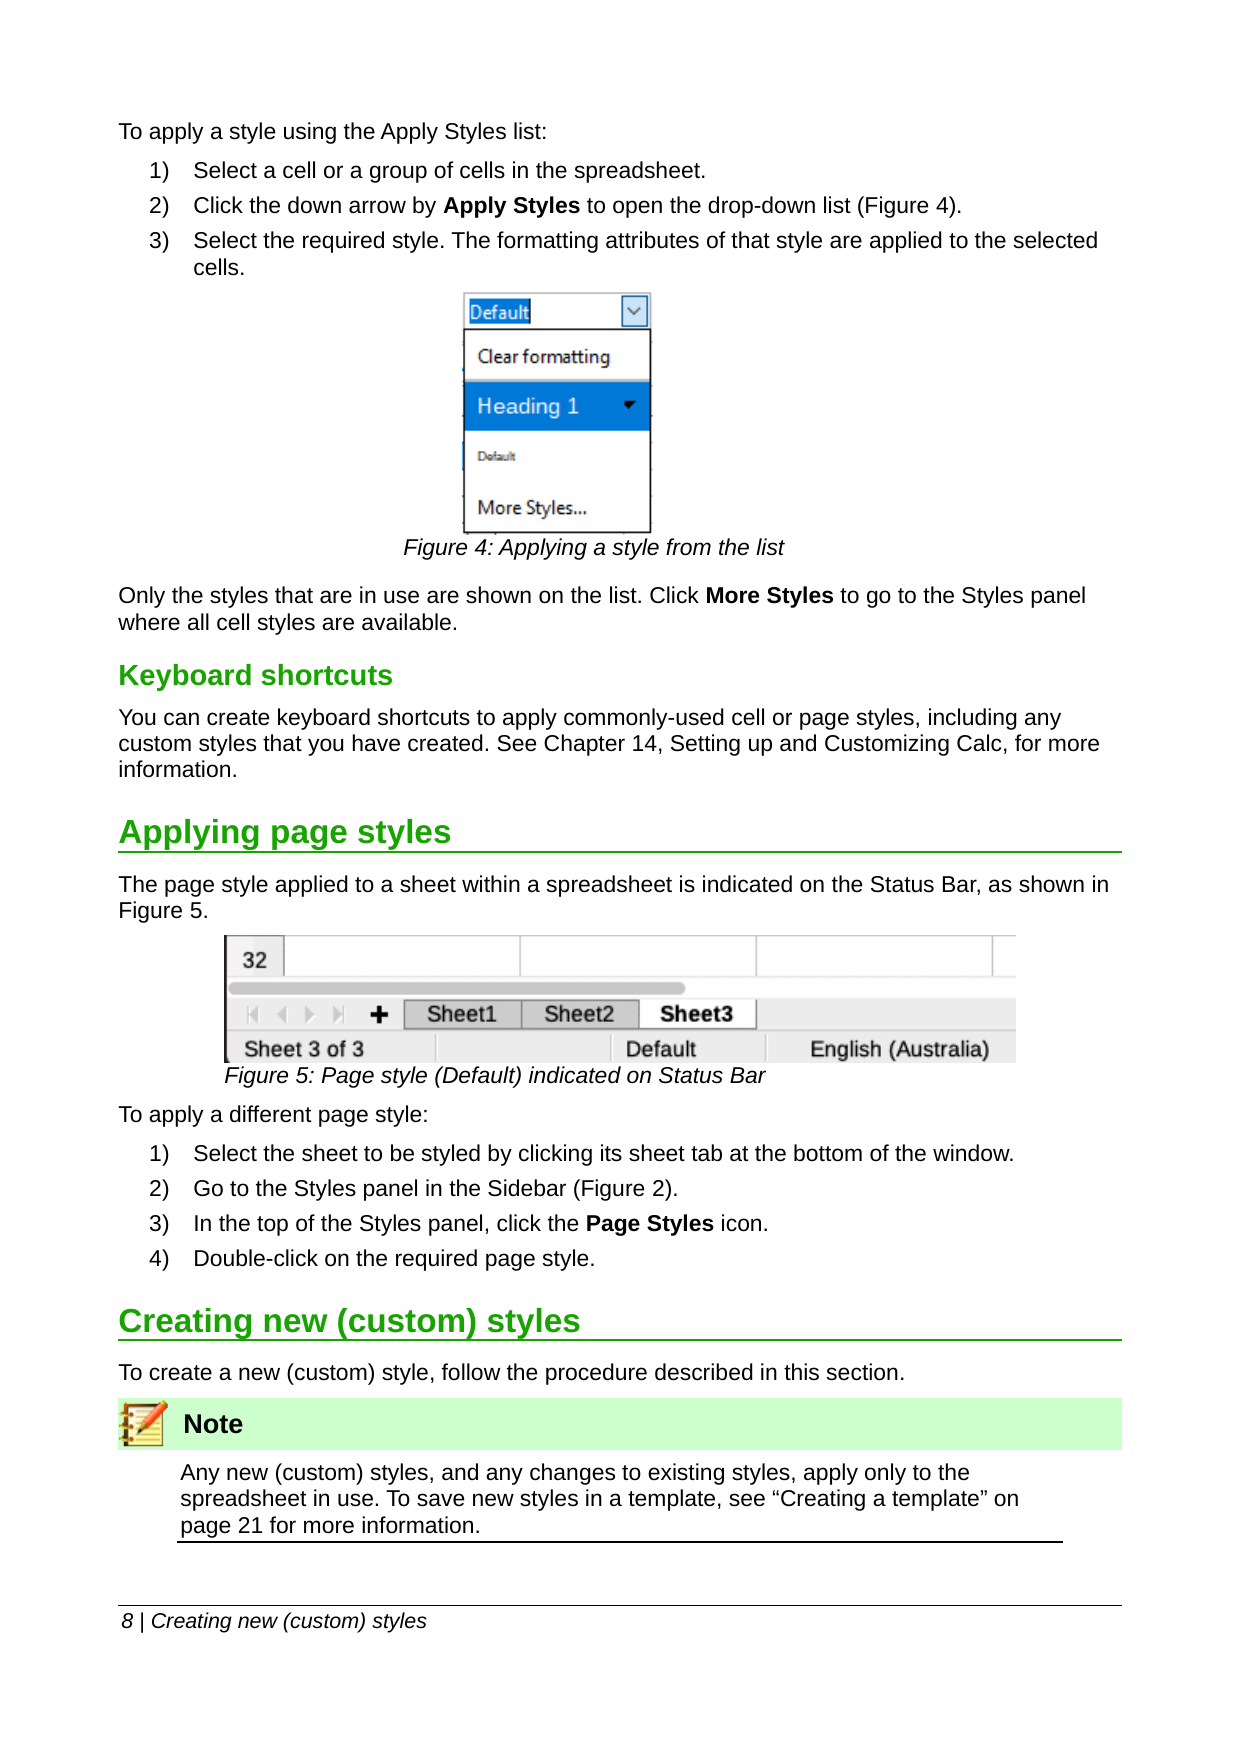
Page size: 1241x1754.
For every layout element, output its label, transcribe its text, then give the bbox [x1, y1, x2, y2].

text Figure 4: Applying a style from the list [403, 292, 837, 561]
subtitle Keyboard shortcuts [118, 658, 1122, 692]
list Select the sheet to be styled by clicking its sheet tab at the bottom of the window. [169, 1139, 1122, 1166]
text Any new (custom) styles, and any changes to existing styles, apply only to the spreadsheet in use. To save new styles in a template, see “Creating a template” on page 21 for more information. [177, 1456, 1063, 1541]
text Figure 5: Page style (Default) indicated on Status Bar [224, 1063, 1016, 1089]
subtitle Note [118, 1398, 1122, 1450]
text You can create keyboard shortcuts to apply commonly-used cell or page styles, including any custom styles that you have created. See Chapter 14, Setting up and Customizing Calc, for more information. [118, 704, 1122, 783]
list Click the down arrow by Apply Styles to open the drop-down list (Figure 4). [169, 192, 1122, 218]
text The page style applied to a sheet within a spreadsheet is indicated on the Status Bar, as shown in Figure 5. [118, 871, 1122, 923]
picture [224, 935, 1017, 1063]
list Double-click on the required page style. [169, 1245, 1122, 1271]
subtitle Creating new (custom) styles [118, 1301, 1122, 1339]
list Select a cell or a group of cells in the spreadsheet. [169, 157, 1122, 183]
list Select the required style. The formatting attributes of that style are applied to the selected cells. [169, 227, 1122, 280]
text Only the styles that are in use are shown on the list. Click More Styles to go to the Styles panel where all cell styles are available. [118, 582, 1122, 635]
list To create a new (custom) style, follow the procedure described in this section. [118, 1359, 1122, 1386]
picture [462, 292, 653, 535]
text To apply a different page style: [118, 1101, 1122, 1127]
subtitle Applying page styles [118, 812, 1122, 851]
list To apply a style using the Apply Styles list: [118, 118, 1122, 144]
picture [119, 1399, 170, 1450]
list In the top of the Styles panel, click the Page Styles icon. [169, 1210, 1122, 1236]
list Go to the Styles panel in the Sidebar (Figure 2). [169, 1175, 1122, 1201]
